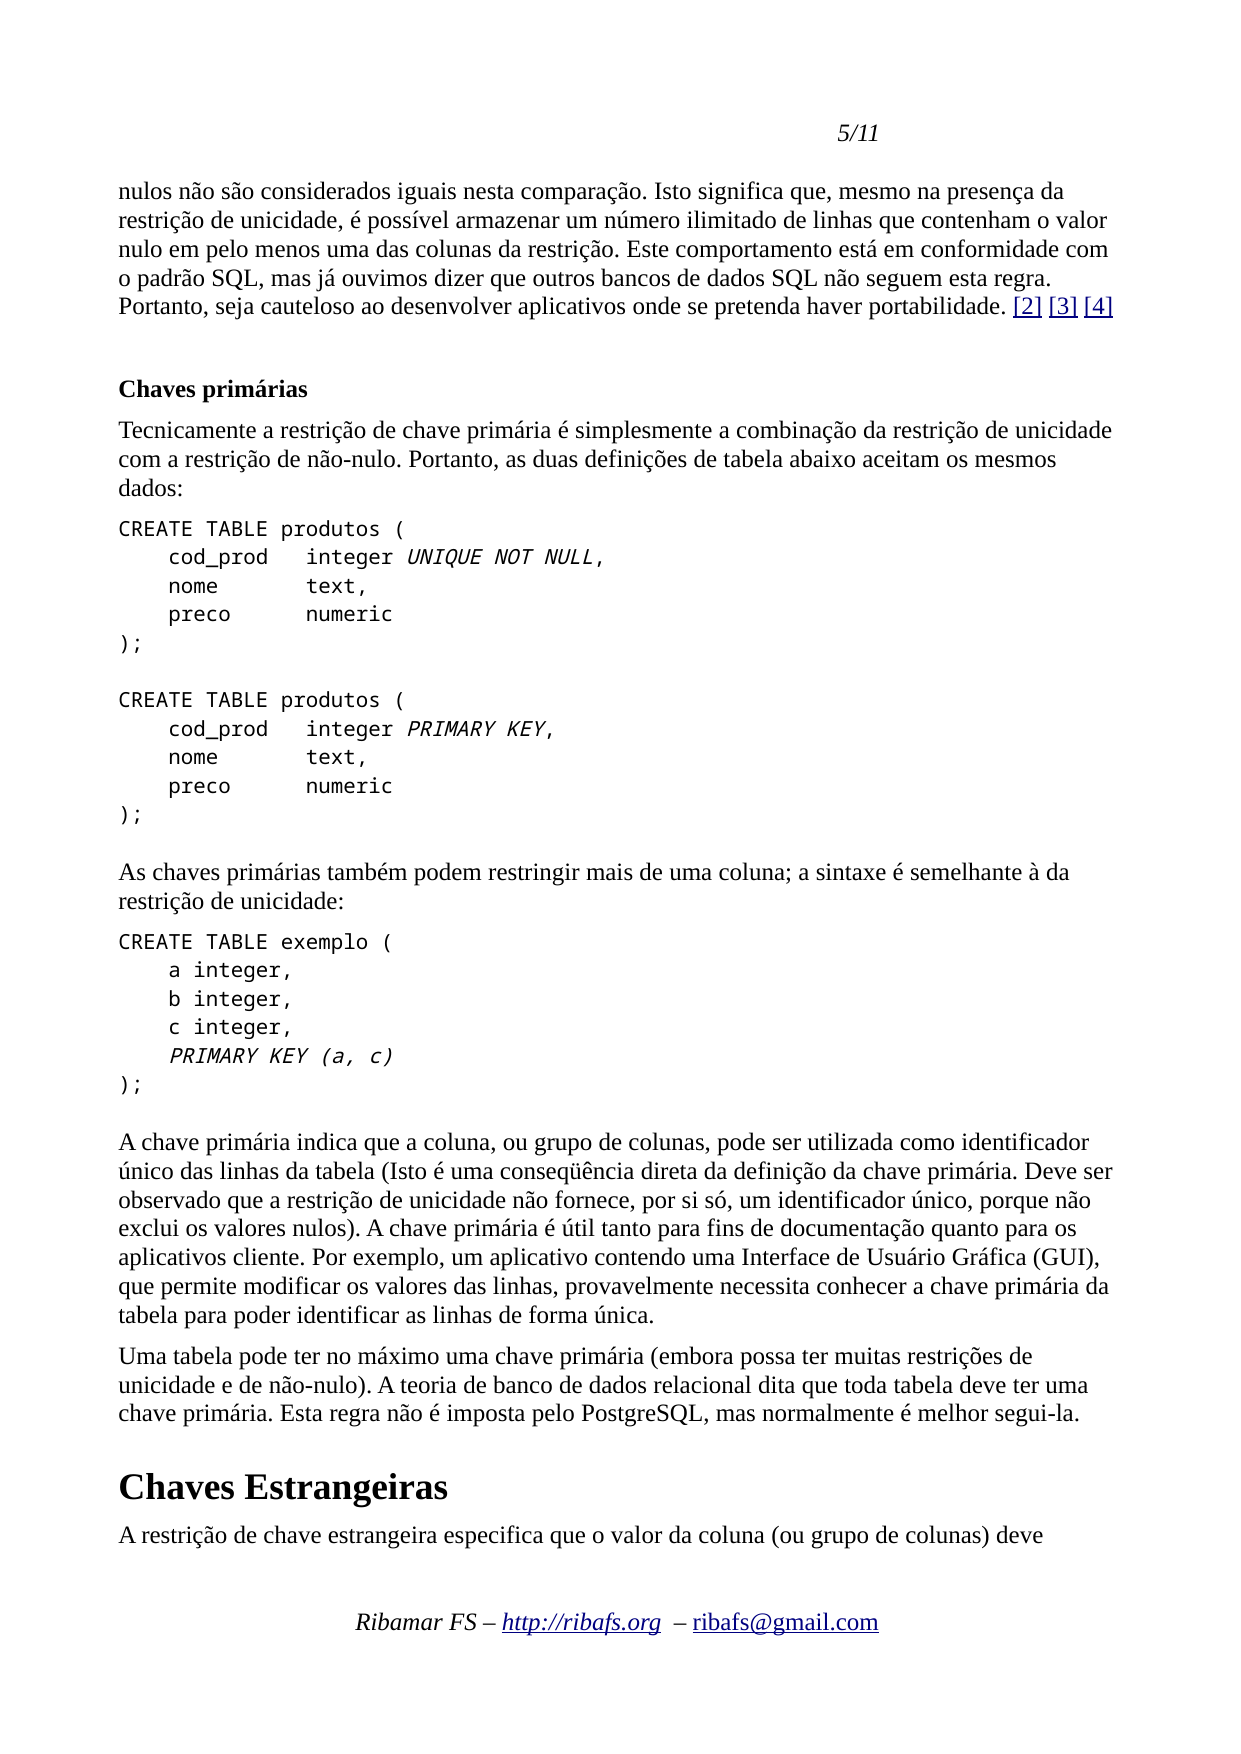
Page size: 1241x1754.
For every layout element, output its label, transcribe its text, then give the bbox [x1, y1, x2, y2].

text PRIMARY KEY (a, c) [118, 1041, 1122, 1069]
text nulos não são considerados iguais nesta comparação. Isto significa que, mesmo na presença da restrição de unicidade, é possível armazenar um número ilimitado de linhas que contenham o valor nulo em pelo menos uma das colunas da restrição. Este comportamento está em conformidade com o padrão SQL, mas já ouvimos dizer que outros bancos de dados SQL não seguem esta regra. Portanto, seja cauteloso ao desenvolver aplicativos onde se pretenda haver portabilidade. [2] [3] [4] [118, 176, 1122, 320]
text cod_prod integer UNIQUE NOT NULL, [118, 542, 1122, 571]
text ); [118, 1069, 1122, 1098]
text nome text, [118, 571, 1122, 599]
subtitle Chaves Estrangeiras [118, 1465, 1122, 1508]
text A restrição de chave estrangeira especifica que o valor da coluna (ou grupo de colunas) deve [118, 1520, 1122, 1549]
text Tecnicamente a restrição de chave primária é simplesmente a combinação da restrição de unicidade com a restrição de não-nulo. Portanto, as duas definições de tabela abaixo aceitam os mesmos dados: [118, 415, 1122, 501]
text preco numeric [118, 771, 1122, 799]
text ); [118, 799, 1122, 828]
text CREATE TABLE produtos ( [118, 686, 1122, 714]
text b integer, [118, 984, 1122, 1012]
text preco numeric [118, 599, 1122, 628]
text As chaves primárias também podem restringir mais de uma coluna; a sintaxe é semelhante à da restrição de unicidade: [118, 857, 1122, 915]
text cod_prod integer PRIMARY KEY, [118, 714, 1122, 742]
text ); [118, 628, 1122, 656]
text A chave primária indica que a coluna, ou grupo de colunas, pode ser utilizada como identificador único das linhas da tabela (Isto é uma conseqüência direta da definição da chave primária. Deve ser observado que a restrição de unicidade não fornece, por si só, um identificador único, porque não exclui os valores nulos). A chave primária é útil tanto para fins de documentação quanto para os aplicativos cliente. Por exemplo, um aplicativo contendo uma Interface de Usuário Gráfica (GUI), que permite modificar os valores das linhas, provavelmente necessita conhecer a chave primária da tabela para poder identificar as linhas de forma única. [118, 1127, 1122, 1328]
text CREATE TABLE exemplo ( [118, 927, 1122, 956]
text a integer, [118, 956, 1122, 984]
text nome text, [118, 742, 1122, 771]
text CREATE TABLE produtos ( [118, 514, 1122, 542]
text Uma tabela pode ter no máximo uma chave primária (embora possa ter muitas restrições de unicidade e de não-nulo). A teoria de banco de dados relacional dita que toda tabela deve ter uma chave primária. Esta regra não é imposta pelo PostgreSQL, mas normalmente é melhor segui-la. [118, 1341, 1122, 1427]
text Chaves primárias [118, 374, 1122, 403]
text c integer, [118, 1012, 1122, 1041]
